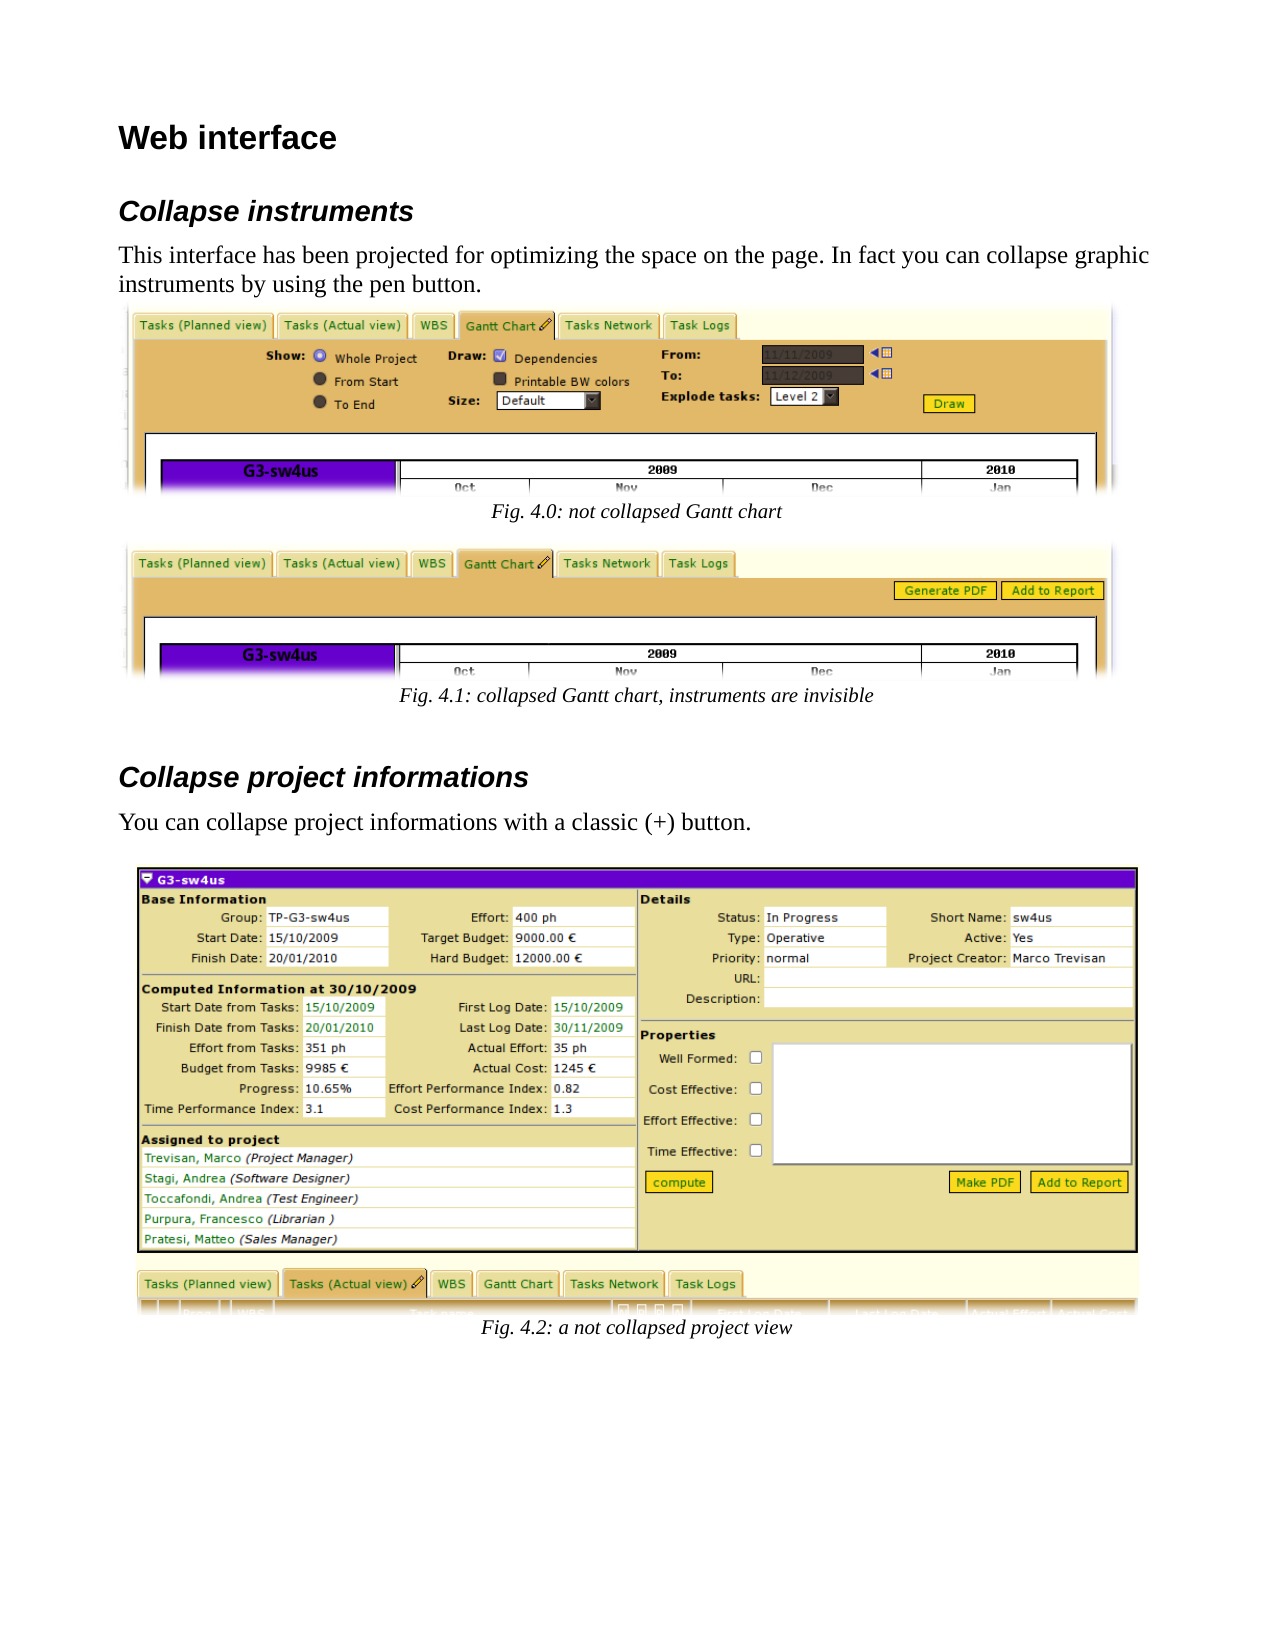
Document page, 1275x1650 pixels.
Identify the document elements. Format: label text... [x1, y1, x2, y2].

text Fig. 4.2: a not collapsed project view [118, 1315, 1157, 1339]
subtitle Web interface [118, 118, 1157, 157]
picture [118, 537, 1122, 683]
text Fig. 4.1: collapsed Gantt chart, instruments are invisible [118, 683, 1157, 707]
text You can collapse project informations with a classic (+) button. [118, 807, 1157, 835]
picture [135, 864, 1140, 1315]
text Fig. 4.0: not collapsed Gantt chart [118, 498, 1157, 523]
subtitle Collapse project informations [118, 761, 1157, 794]
picture [118, 297, 1122, 499]
text This interface has been projected for optimizing the space on the page. In fact you can collapse graphic instruments by using the pen button. [118, 240, 1157, 298]
subtitle Collapse instruments [118, 194, 1157, 228]
